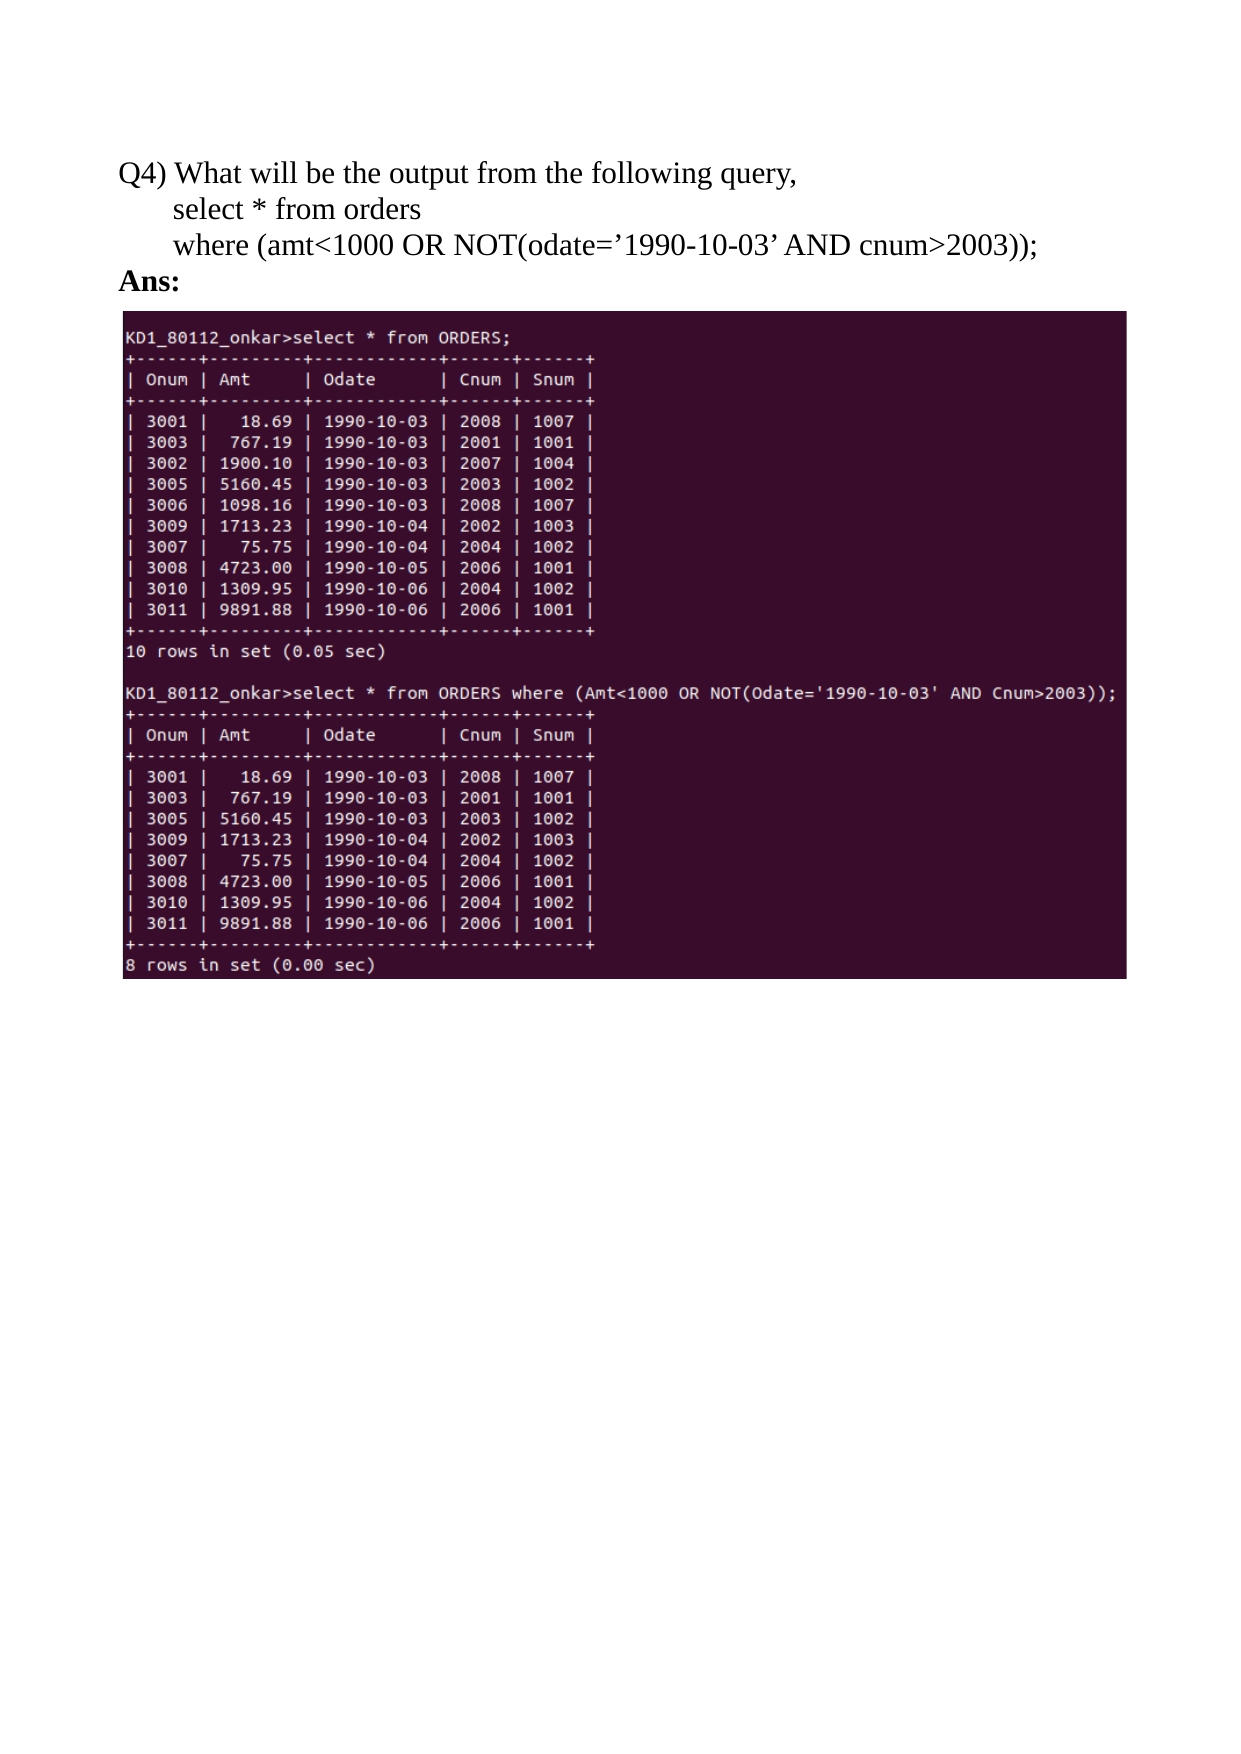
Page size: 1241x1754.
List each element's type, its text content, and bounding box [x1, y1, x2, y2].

text Q4) What will be the output from the following query, [118, 154, 1122, 190]
picture [122, 311, 1127, 979]
text where (amt<1000 OR NOT(odate=’1990-10-03’ AND cnum>2003)); [118, 226, 1122, 262]
text Ans: [118, 262, 1122, 298]
text select * from orders [118, 190, 1122, 226]
